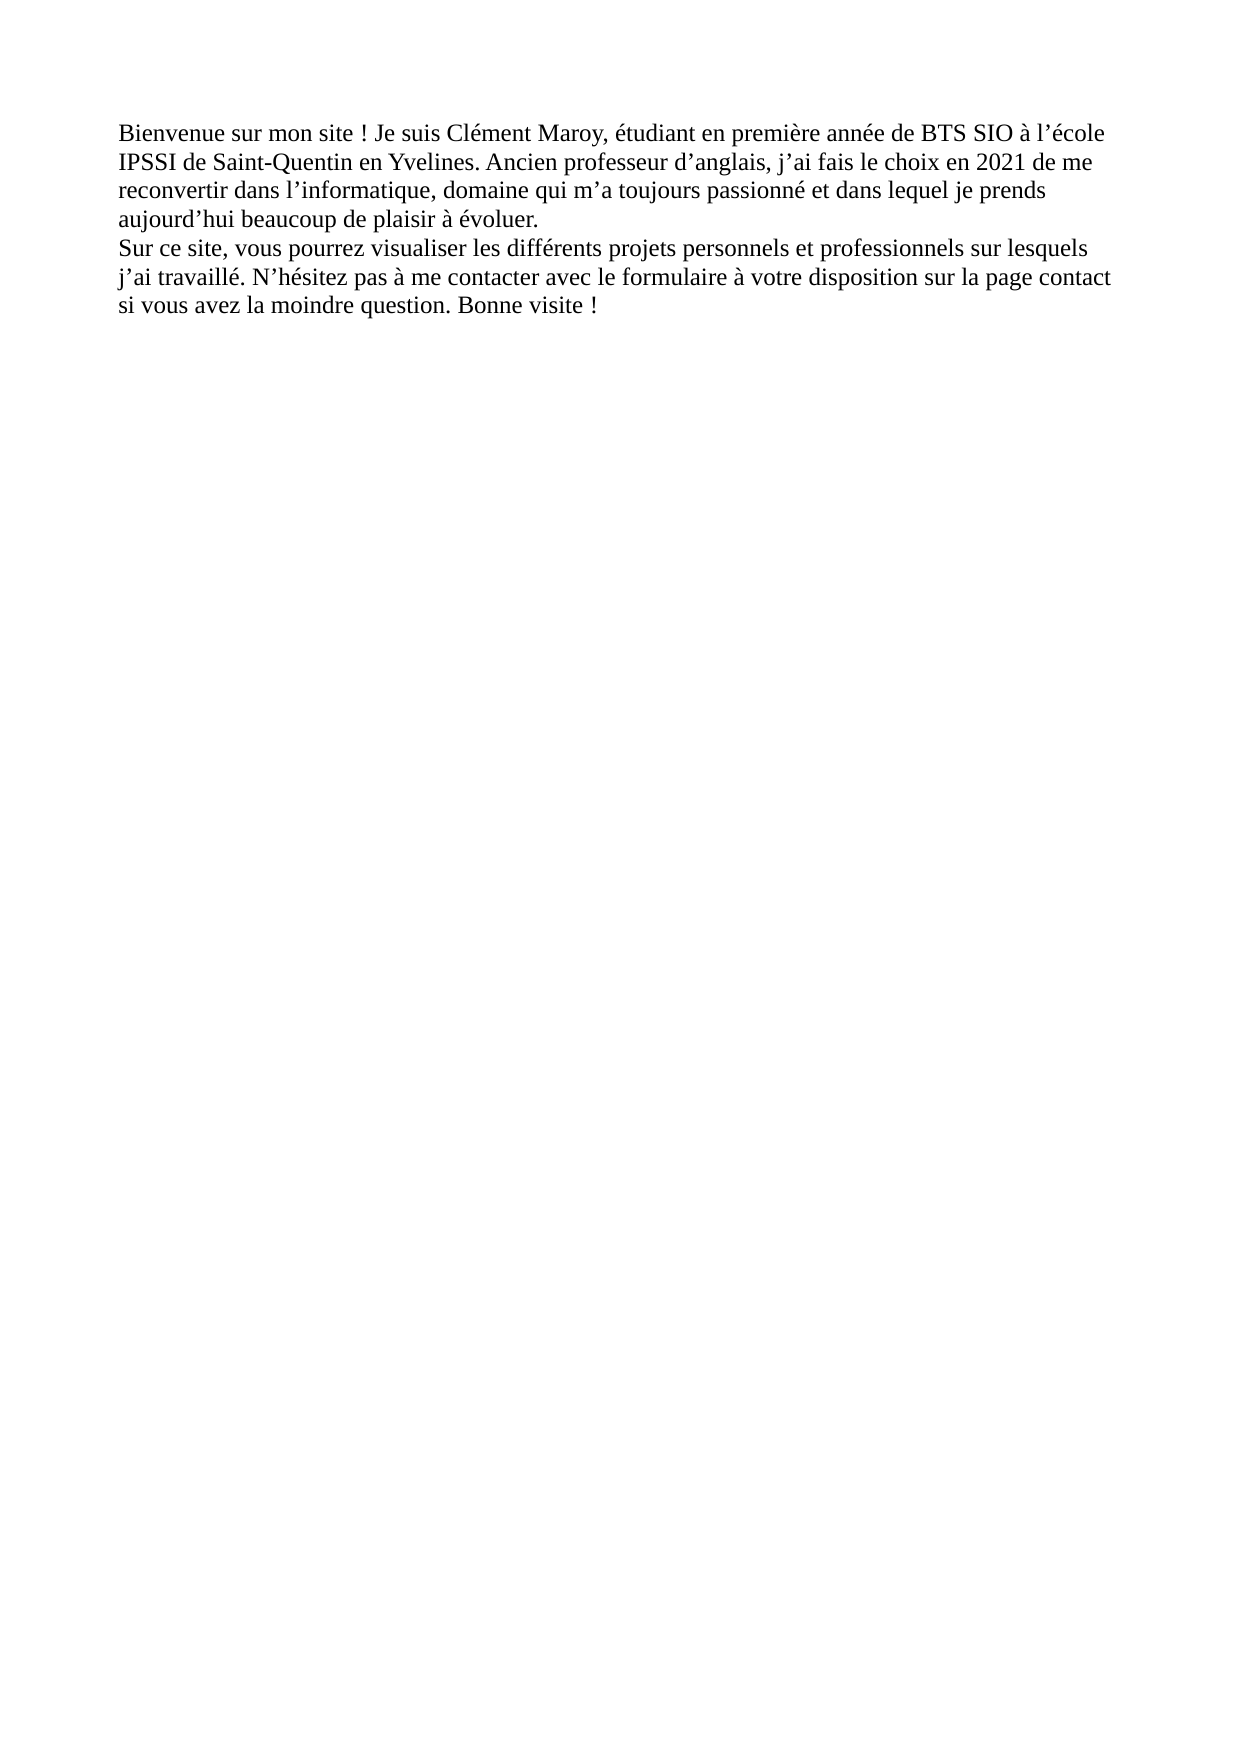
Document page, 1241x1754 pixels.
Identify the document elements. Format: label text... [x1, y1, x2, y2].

text Bienvenue sur mon site ! Je suis Clément Maroy, étudiant en première année de BTS SIO à l’école IPSSI de Saint-Quentin en Yvelines. Ancien professeur d’anglais, j’ai fais le choix en 2021 de me reconvertir dans l’informatique, domaine qui m’a toujours passionné et dans lequel je prends aujourd’hui beaucoup de plaisir à évoluer. [118, 118, 1122, 233]
text Sur ce site, vous pourrez visualiser les différents projets personnels et professionnels sur lesquels j’ai travaillé. N’hésitez pas à me contacter avec le formulaire à votre disposition sur la page contact si vous avez la moindre question. Bonne visite ! [118, 233, 1122, 319]
